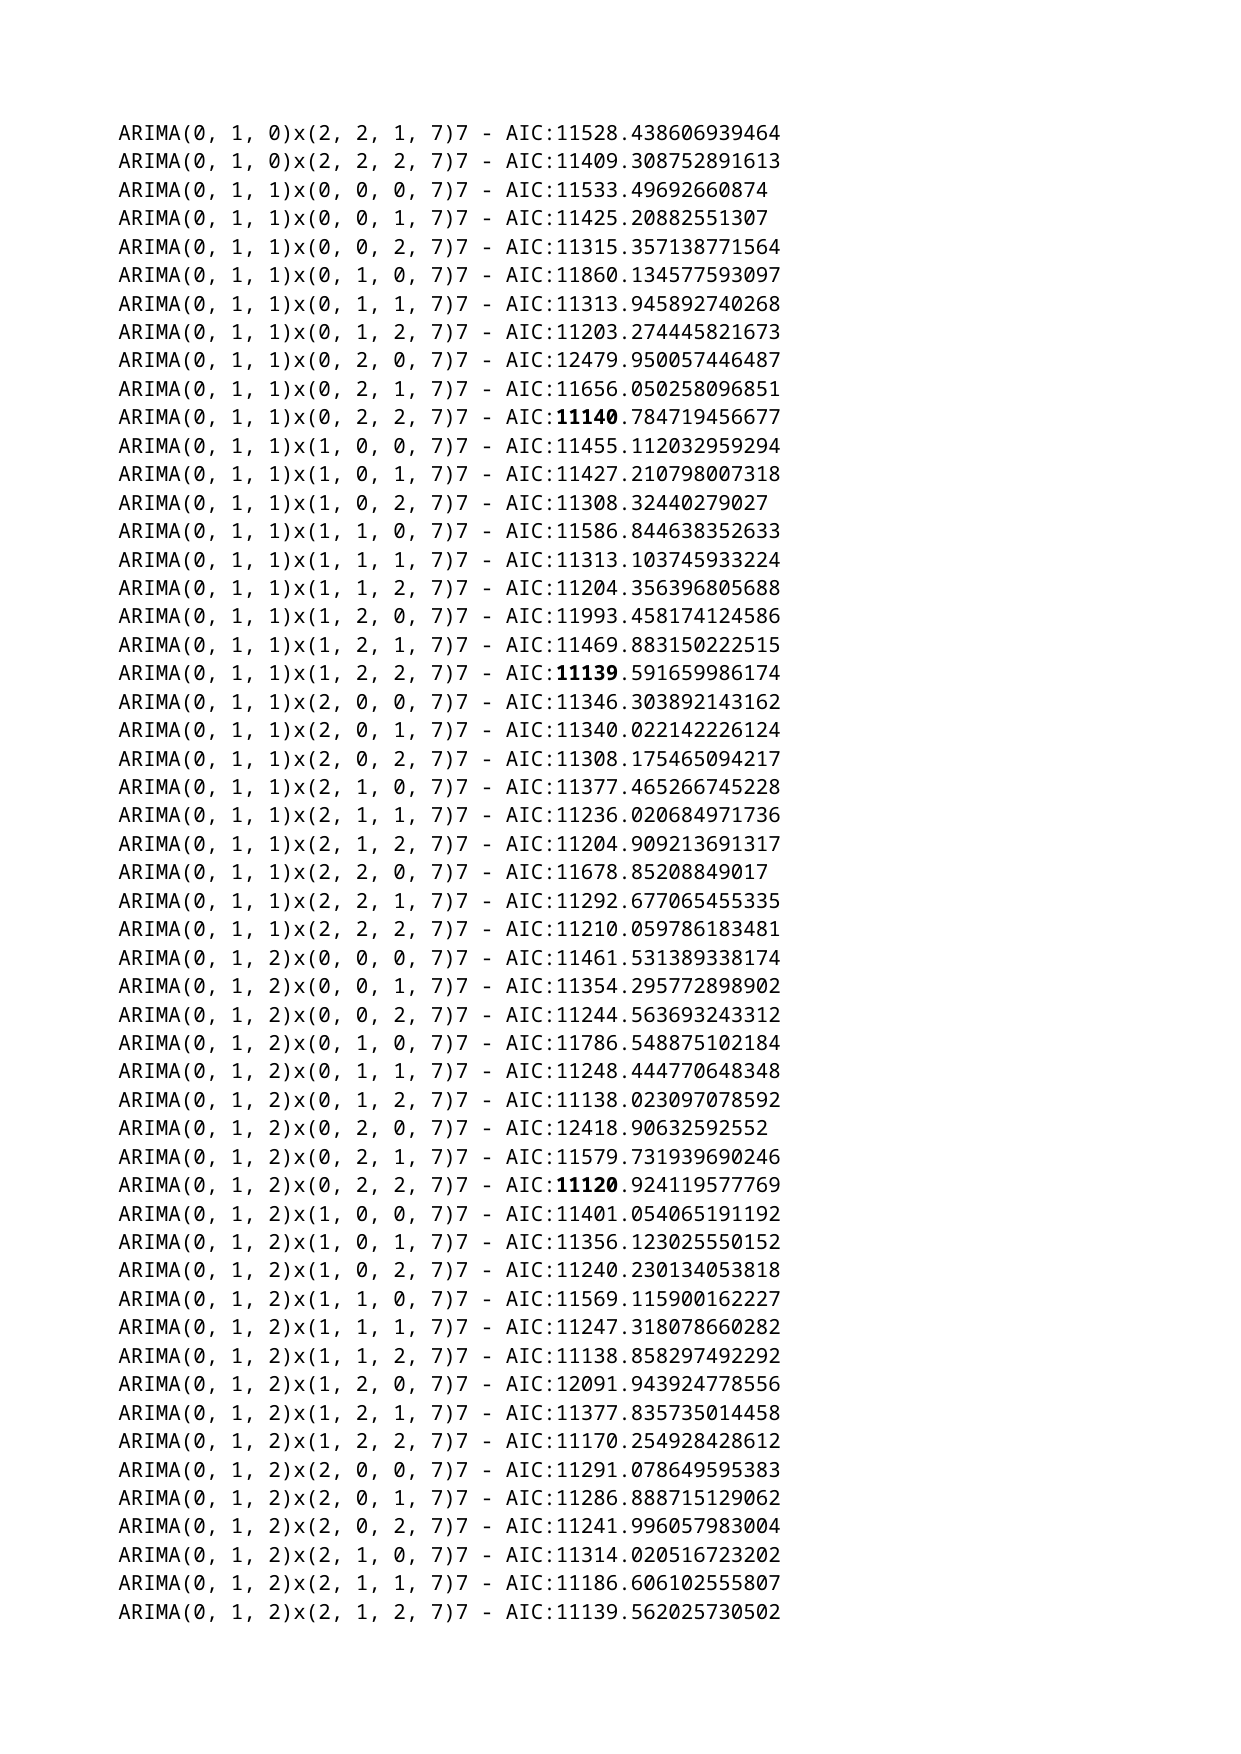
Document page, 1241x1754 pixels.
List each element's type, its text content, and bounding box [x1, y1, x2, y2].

text ARIMA(0, 1, 1)x(2, 2, 2, 7)7 - AIC:11210.059786183481 [118, 914, 1122, 943]
text ARIMA(0, 1, 1)x(1, 2, 2, 7)7 - AIC:11139.591659986174 [118, 658, 1122, 687]
text ARIMA(0, 1, 2)x(2, 1, 1, 7)7 - AIC:11186.606102555807 [118, 1568, 1122, 1597]
text ARIMA(0, 1, 1)x(0, 0, 2, 7)7 - AIC:11315.357138771564 [118, 232, 1122, 260]
text ARIMA(0, 1, 2)x(1, 0, 0, 7)7 - AIC:11401.054065191192 [118, 1199, 1122, 1227]
text ARIMA(0, 1, 1)x(0, 2, 0, 7)7 - AIC:12479.950057446487 [118, 346, 1122, 374]
text ARIMA(0, 1, 2)x(0, 2, 1, 7)7 - AIC:11579.731939690246 [118, 1142, 1122, 1170]
text ARIMA(0, 1, 1)x(2, 1, 0, 7)7 - AIC:11377.465266745228 [118, 772, 1122, 801]
text ARIMA(0, 1, 2)x(0, 0, 1, 7)7 - AIC:11354.295772898902 [118, 971, 1122, 1000]
text ARIMA(0, 1, 1)x(2, 2, 1, 7)7 - AIC:11292.677065455335 [118, 886, 1122, 914]
text ARIMA(0, 1, 2)x(2, 0, 0, 7)7 - AIC:11291.078649595383 [118, 1455, 1122, 1483]
text ARIMA(0, 1, 2)x(0, 0, 2, 7)7 - AIC:11244.563693243312 [118, 1000, 1122, 1028]
text ARIMA(0, 1, 1)x(0, 2, 1, 7)7 - AIC:11656.050258096851 [118, 374, 1122, 402]
text ARIMA(0, 1, 1)x(0, 2, 2, 7)7 - AIC:11140.784719456677 [118, 402, 1122, 431]
text ARIMA(0, 1, 2)x(2, 0, 2, 7)7 - AIC:11241.996057983004 [118, 1512, 1122, 1540]
text ARIMA(0, 1, 1)x(2, 2, 0, 7)7 - AIC:11678.85208849017 [118, 857, 1122, 886]
text ARIMA(0, 1, 2)x(0, 2, 0, 7)7 - AIC:12418.90632592552 [118, 1113, 1122, 1142]
text ARIMA(0, 1, 1)x(1, 0, 2, 7)7 - AIC:11308.32440279027 [118, 488, 1122, 516]
text ARIMA(0, 1, 1)x(0, 0, 0, 7)7 - AIC:11533.49692660874 [118, 175, 1122, 203]
text ARIMA(0, 1, 2)x(0, 2, 2, 7)7 - AIC:11120.924119577769 [118, 1170, 1122, 1199]
text ARIMA(0, 1, 2)x(1, 2, 0, 7)7 - AIC:12091.943924778556 [118, 1369, 1122, 1398]
text ARIMA(0, 1, 1)x(1, 1, 1, 7)7 - AIC:11313.103745933224 [118, 545, 1122, 573]
text ARIMA(0, 1, 2)x(2, 1, 0, 7)7 - AIC:11314.020516723202 [118, 1540, 1122, 1568]
text ARIMA(0, 1, 0)x(2, 2, 2, 7)7 - AIC:11409.308752891613 [118, 147, 1122, 175]
text ARIMA(0, 1, 2)x(1, 0, 1, 7)7 - AIC:11356.123025550152 [118, 1227, 1122, 1256]
text ARIMA(0, 1, 1)x(1, 2, 0, 7)7 - AIC:11993.458174124586 [118, 602, 1122, 630]
text ARIMA(0, 1, 2)x(0, 1, 0, 7)7 - AIC:11786.548875102184 [118, 1028, 1122, 1057]
text ARIMA(0, 1, 2)x(2, 1, 2, 7)7 - AIC:11139.562025730502 [118, 1597, 1122, 1625]
text ARIMA(0, 1, 1)x(1, 1, 0, 7)7 - AIC:11586.844638352633 [118, 516, 1122, 545]
text ARIMA(0, 1, 2)x(1, 1, 1, 7)7 - AIC:11247.318078660282 [118, 1312, 1122, 1341]
text ARIMA(0, 1, 2)x(1, 1, 0, 7)7 - AIC:11569.115900162227 [118, 1284, 1122, 1312]
text ARIMA(0, 1, 1)x(1, 0, 1, 7)7 - AIC:11427.210798007318 [118, 459, 1122, 488]
text ARIMA(0, 1, 1)x(2, 0, 0, 7)7 - AIC:11346.303892143162 [118, 687, 1122, 715]
text ARIMA(0, 1, 1)x(0, 1, 1, 7)7 - AIC:11313.945892740268 [118, 289, 1122, 317]
text ARIMA(0, 1, 2)x(0, 1, 2, 7)7 - AIC:11138.023097078592 [118, 1085, 1122, 1113]
text ARIMA(0, 1, 2)x(0, 1, 1, 7)7 - AIC:11248.444770648348 [118, 1057, 1122, 1085]
text ARIMA(0, 1, 2)x(1, 0, 2, 7)7 - AIC:11240.230134053818 [118, 1256, 1122, 1284]
text ARIMA(0, 1, 1)x(0, 1, 2, 7)7 - AIC:11203.274445821673 [118, 317, 1122, 346]
text ARIMA(0, 1, 2)x(0, 0, 0, 7)7 - AIC:11461.531389338174 [118, 943, 1122, 971]
text ARIMA(0, 1, 2)x(1, 1, 2, 7)7 - AIC:11138.858297492292 [118, 1341, 1122, 1369]
text ARIMA(0, 1, 0)x(2, 2, 1, 7)7 - AIC:11528.438606939464 [118, 118, 1122, 147]
text ARIMA(0, 1, 1)x(0, 0, 1, 7)7 - AIC:11425.20882551307 [118, 203, 1122, 232]
text ARIMA(0, 1, 1)x(1, 1, 2, 7)7 - AIC:11204.356396805688 [118, 573, 1122, 602]
text ARIMA(0, 1, 1)x(2, 1, 2, 7)7 - AIC:11204.909213691317 [118, 829, 1122, 857]
text ARIMA(0, 1, 1)x(0, 1, 0, 7)7 - AIC:11860.134577593097 [118, 260, 1122, 289]
text ARIMA(0, 1, 1)x(2, 0, 2, 7)7 - AIC:11308.175465094217 [118, 744, 1122, 772]
text ARIMA(0, 1, 1)x(2, 1, 1, 7)7 - AIC:11236.020684971736 [118, 801, 1122, 829]
text ARIMA(0, 1, 1)x(2, 0, 1, 7)7 - AIC:11340.022142226124 [118, 715, 1122, 744]
text ARIMA(0, 1, 2)x(2, 0, 1, 7)7 - AIC:11286.888715129062 [118, 1483, 1122, 1512]
text ARIMA(0, 1, 1)x(1, 0, 0, 7)7 - AIC:11455.112032959294 [118, 431, 1122, 459]
text ARIMA(0, 1, 1)x(1, 2, 1, 7)7 - AIC:11469.883150222515 [118, 630, 1122, 658]
text ARIMA(0, 1, 2)x(1, 2, 1, 7)7 - AIC:11377.835735014458 [118, 1398, 1122, 1426]
text ARIMA(0, 1, 2)x(1, 2, 2, 7)7 - AIC:11170.254928428612 [118, 1426, 1122, 1455]
